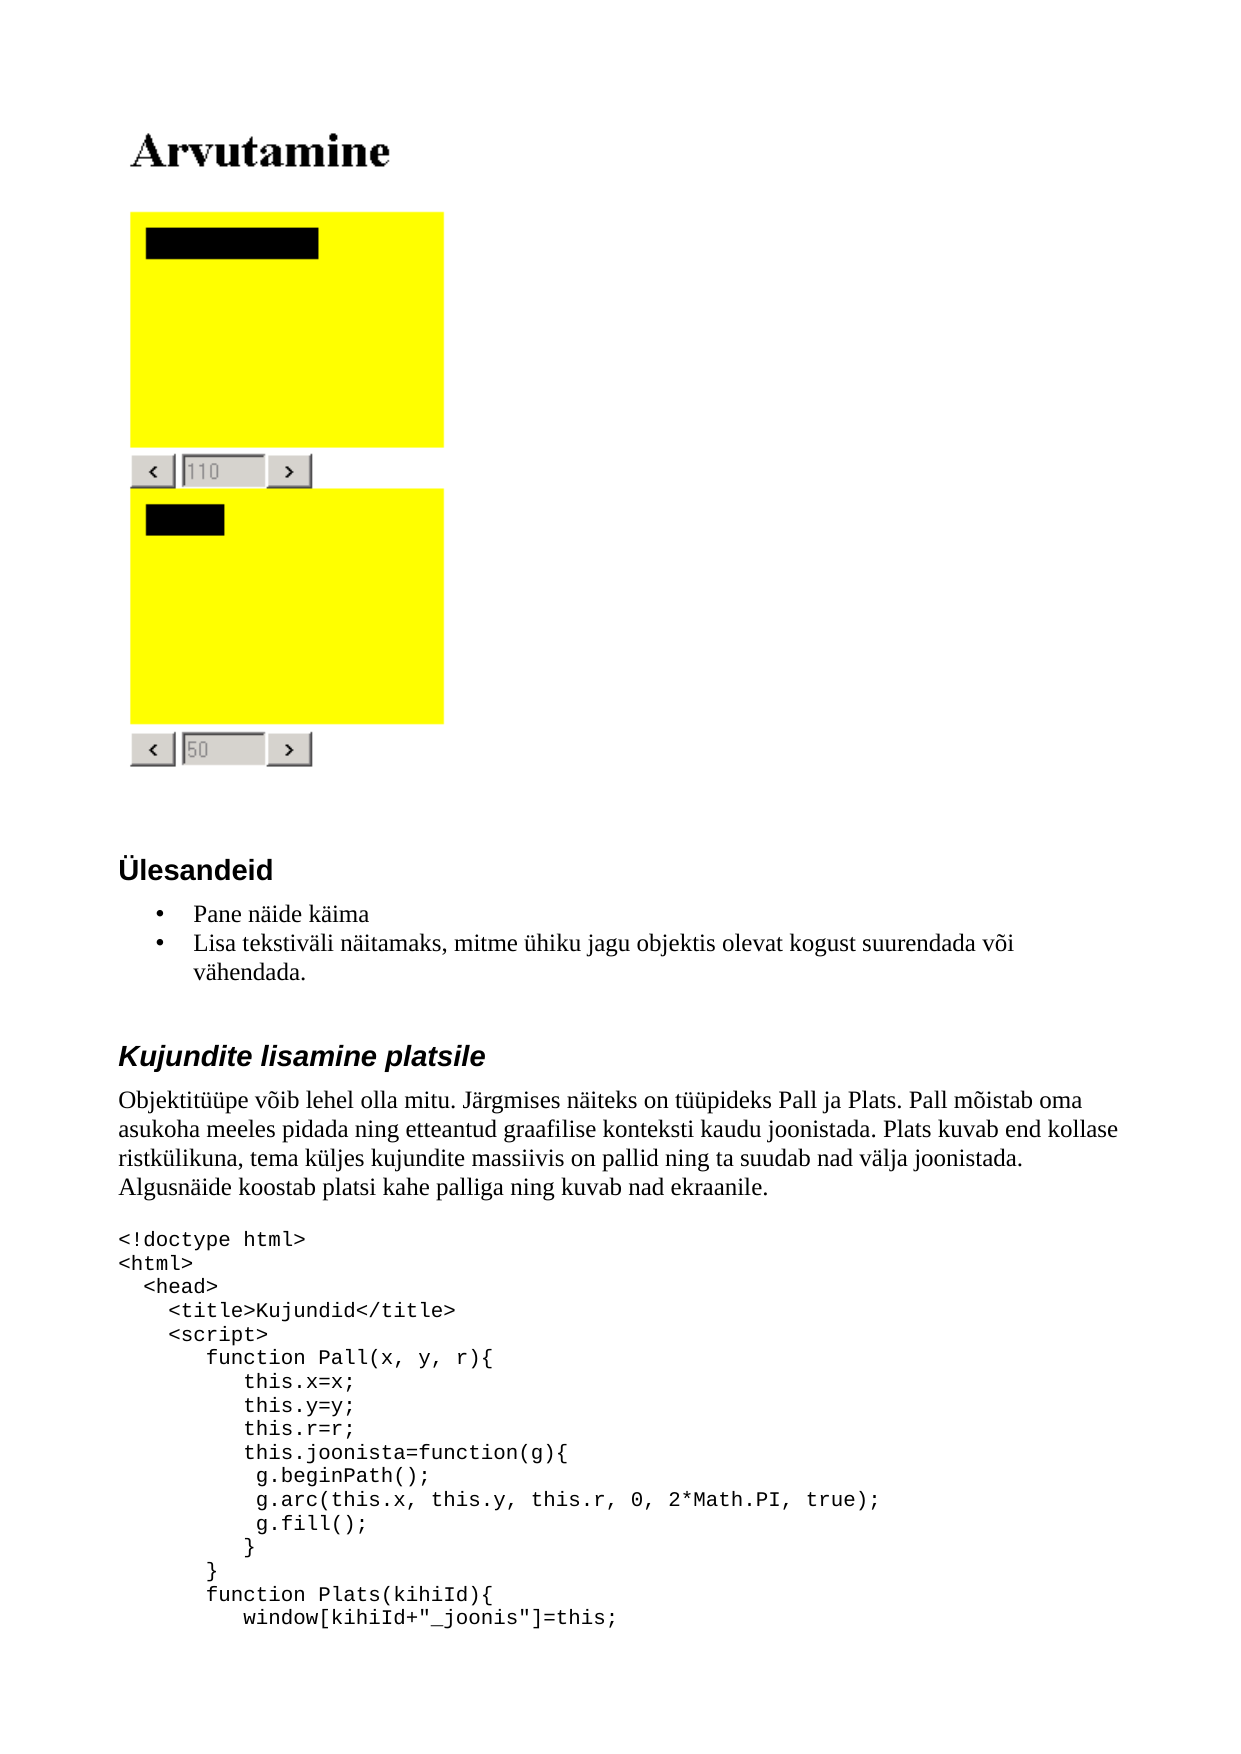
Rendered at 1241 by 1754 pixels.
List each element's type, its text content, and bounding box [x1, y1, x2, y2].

text window[kihiId+"_joonis"]=this; [118, 1607, 1122, 1631]
text g.arc(this.x, this.y, this.r, 0, 2*Math.PI, true); [118, 1489, 1122, 1513]
text this.joonista=function(g){ [118, 1442, 1122, 1466]
text g.beginPath(); [118, 1466, 1122, 1489]
text g.fill(); [118, 1513, 1122, 1536]
text <html> [118, 1253, 1122, 1276]
text } [118, 1536, 1122, 1560]
text function Plats(kihiId){ [118, 1584, 1122, 1607]
text <title>Kujundid</title> [118, 1300, 1122, 1324]
text } [118, 1560, 1122, 1584]
text this.r=r; [118, 1418, 1122, 1442]
list Lisa tekstiväli näitamaks, mitme ühiku jagu objektis olevat kogust suurendada või vähendada. [156, 928, 1122, 986]
text <!doctype html> [118, 1229, 1122, 1253]
subtitle Ülesandeid [118, 853, 1122, 887]
text <script> [118, 1324, 1122, 1347]
text this.x=x; [118, 1371, 1122, 1394]
text this.y=y; [118, 1394, 1122, 1418]
subtitle Kujundite lisamine platsile [118, 1039, 1122, 1073]
text <head> [118, 1276, 1122, 1300]
list Pane näide käima [156, 899, 1122, 928]
text function Pall(x, y, r){ [118, 1347, 1122, 1371]
text Objektitüüpe võib lehel olla mitu. Järgmises näiteks on tüüpideks Pall ja Plats. Pall mõistab oma asukoha meeles pidada ning etteantud graafilise konteksti kaudu joonistada. Plats kuvab end kollase ristkülikuna, tema küljes kujundite massiivis on pallid ning ta suudab nad välja joonistada. Algusnäide koostab platsi kahe palliga ning kuvab nad ekraanile. [118, 1085, 1122, 1200]
